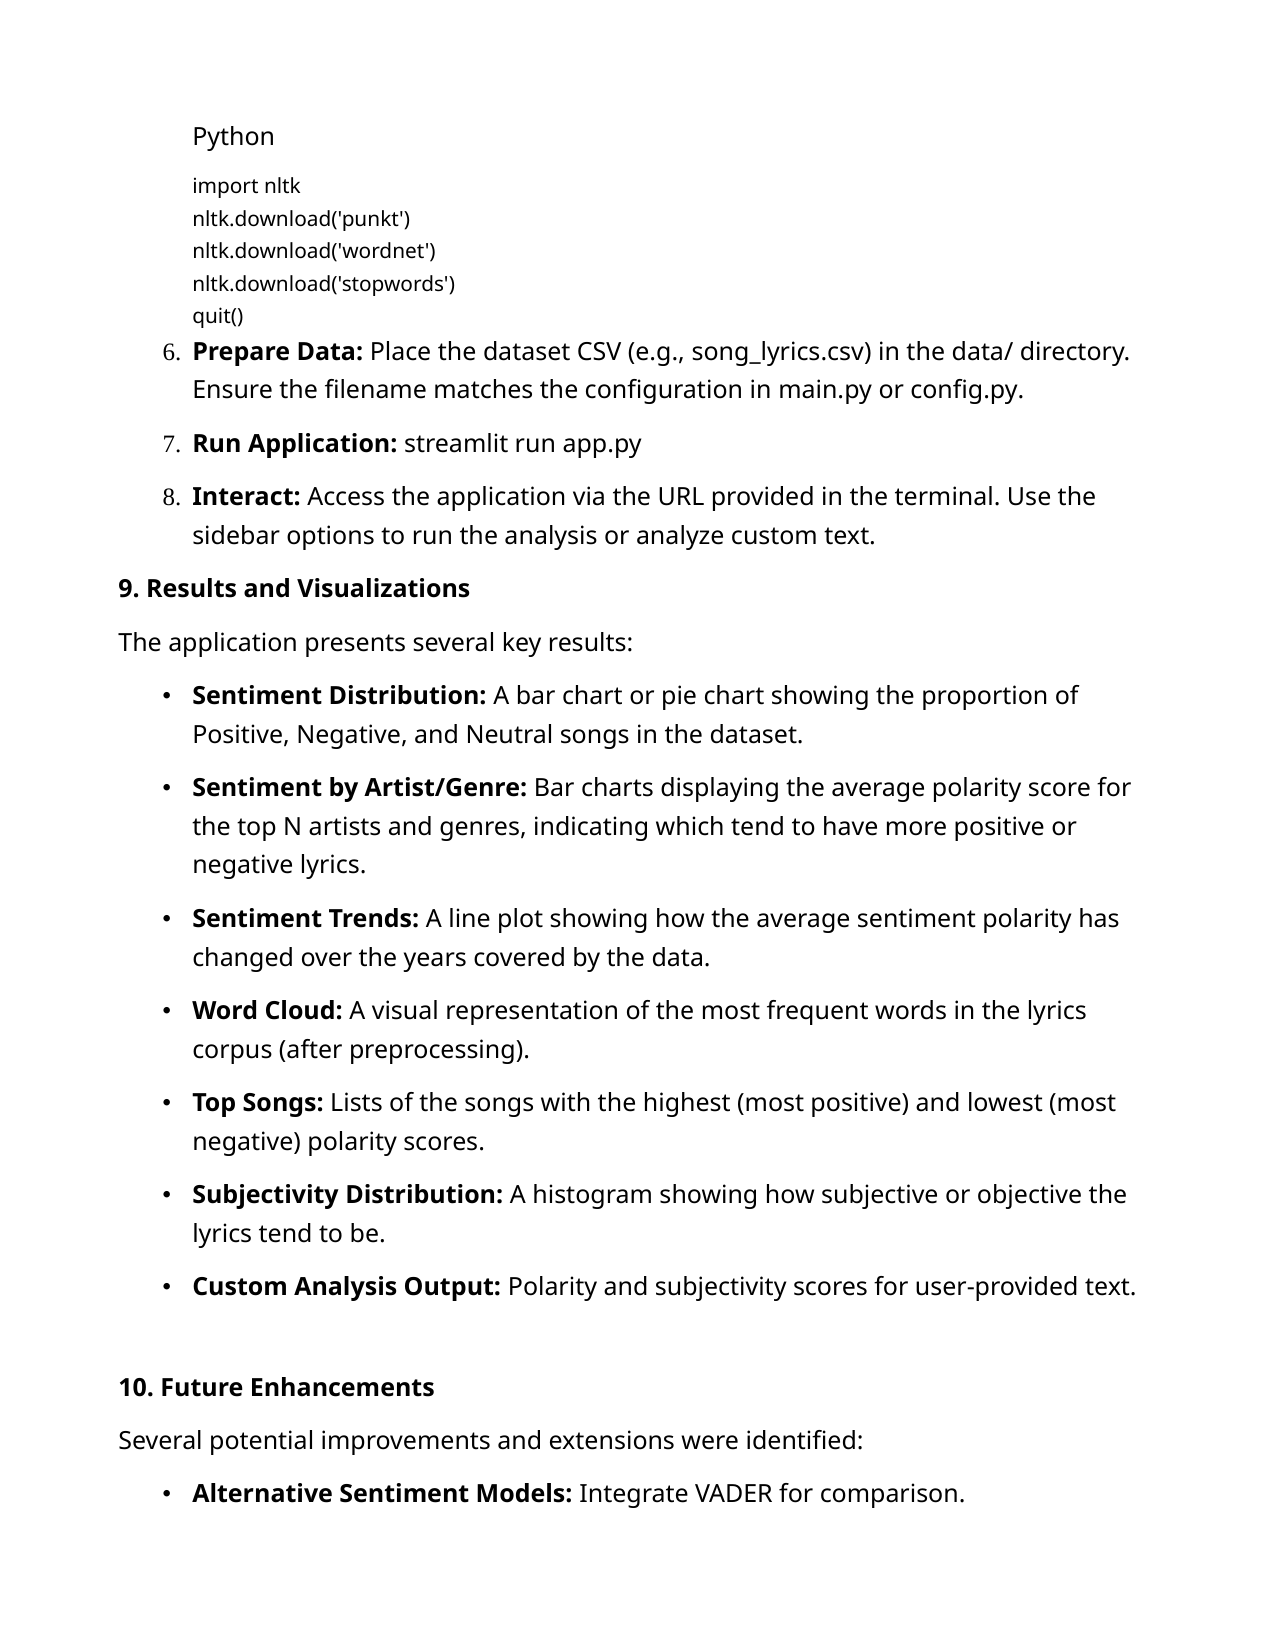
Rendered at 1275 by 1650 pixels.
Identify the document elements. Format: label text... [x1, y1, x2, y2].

text The application presents several key results: [118, 624, 1157, 658]
text Several potential improvements and extensions were identified: [118, 1423, 1157, 1457]
text 10. Future Enhancements [118, 1369, 1157, 1403]
list Top Songs: Lists of the songs with the highest (most positive) and lowest (most negative) polarity scores. [162, 1085, 1157, 1157]
list Prepare Data: Place the dataset CSV (e.g., song_lyrics.csv) in the data/ directory. Ensure the filename matches the configuration in main.py or config.py. [162, 333, 1157, 406]
list nltk.download('stopwords') [162, 269, 1157, 297]
text 9. Results and Visualizations [118, 571, 1157, 605]
list Custom Analysis Output: Polarity and subjectivity scores for user-provided text. [162, 1269, 1157, 1303]
list Word Cloud: A visual representation of the most frequent words in the lyrics corpus (after preprocessing). [162, 993, 1157, 1065]
list Python [162, 118, 1157, 152]
list nltk.download('punkt') [162, 204, 1157, 232]
list Subjectivity Distribution: A histogram showing how subjective or objective the lyrics tend to be. [162, 1177, 1157, 1249]
list import nltk [162, 171, 1157, 200]
list quit() [162, 301, 1157, 329]
list Interact: Access the application via the URL provided in the terminal. Use the sidebar options to run the analysis or analyze custom text. [162, 479, 1157, 552]
list nltk.download('wordnet') [162, 236, 1157, 265]
list Sentiment Distribution: A bar chart or pie chart showing the proportion of Positive, Negative, and Neutral songs in the dataset. [162, 678, 1157, 750]
list Alternative Sentiment Models: Integrate VADER for comparison. [162, 1476, 1157, 1510]
list Run Application: streamlit run app.py [162, 426, 1157, 459]
list Sentiment by Artist/Genre: Bar charts displaying the average polarity score for the top N artists and genres, indicating which tend to have more positive or negative lyrics. [162, 770, 1157, 881]
list Sentiment Trends: A line plot showing how the average sentiment polarity has changed over the years covered by the data. [162, 901, 1157, 973]
